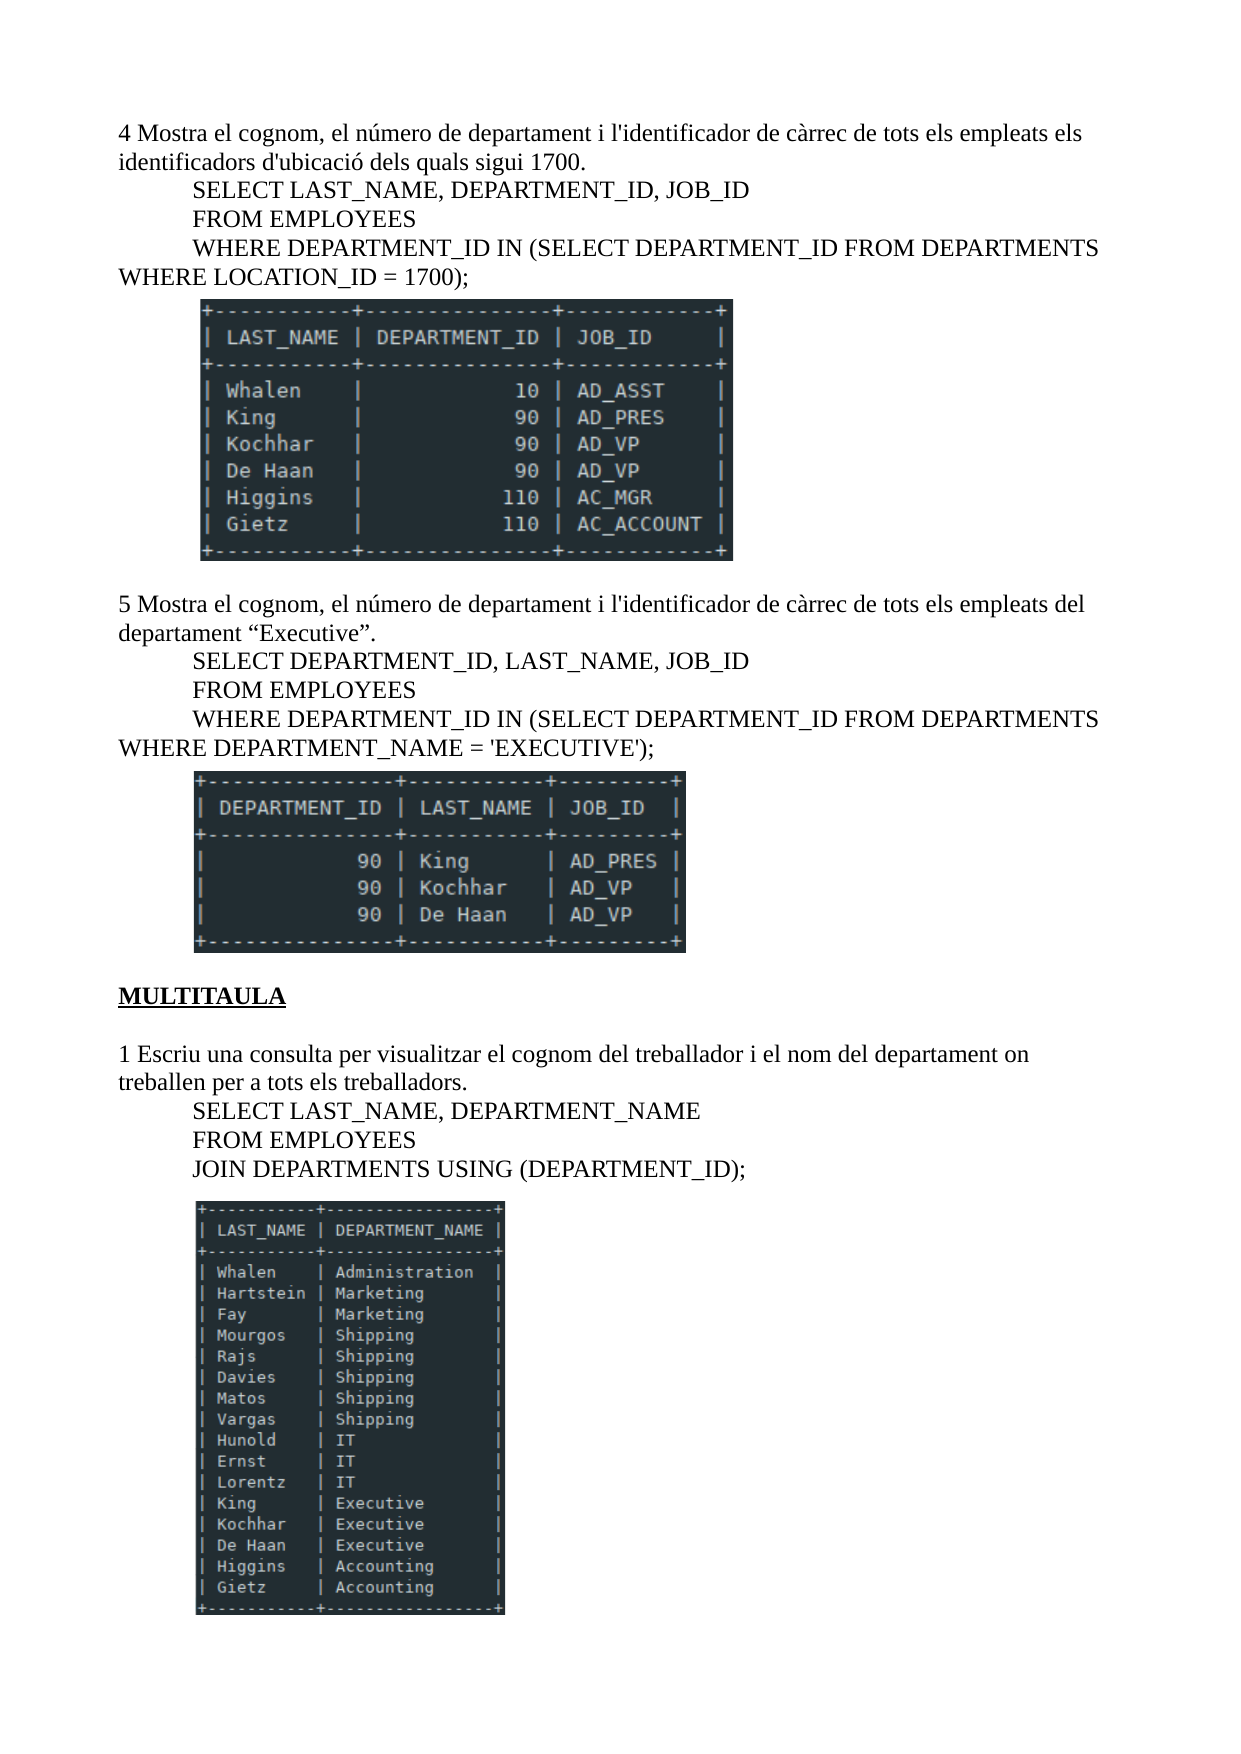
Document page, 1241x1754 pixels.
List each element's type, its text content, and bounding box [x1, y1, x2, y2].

text FROM EMPLOYEES [118, 675, 1122, 704]
text SELECT LAST_NAME, DEPARTMENT_NAME [118, 1096, 1122, 1125]
picture [200, 299, 734, 561]
text SELECT LAST_NAME, DEPARTMENT_ID, JOB_ID [118, 176, 1122, 204]
text MULTITAULA [118, 981, 1122, 1010]
text 5 Mostra el cognom, el número de departament i l'identificador de càrrec de tots els empleats del departament “Executive”. [118, 589, 1122, 646]
text SELECT DEPARTMENT_ID, LAST_NAME, JOB_ID [118, 646, 1122, 675]
text 1 Escriu una consulta per visualitzar el cognom del treballador i el nom del departament on treballen per a tots els treballadors. [118, 1039, 1122, 1096]
text 4 Mostra el cognom, el número de departament i l'identificador de càrrec de tots els empleats els identificadors d'ubicació dels quals sigui 1700. [118, 118, 1122, 176]
text FROM EMPLOYEES [118, 1125, 1122, 1154]
text WHERE DEPARTMENT_ID IN (SELECT DEPARTMENT_ID FROM DEPARTMENTS WHERE DEPARTMENT_NAME = 'EXECUTIVE'); [118, 704, 1122, 761]
picture [195, 1201, 506, 1615]
text WHERE DEPARTMENT_ID IN (SELECT DEPARTMENT_ID FROM DEPARTMENTS WHERE LOCATION_ID = 1700); [118, 233, 1122, 291]
text JOIN DEPARTMENTS USING (DEPARTMENT_ID); [118, 1154, 1122, 1182]
text FROM EMPLOYEES [118, 204, 1122, 233]
picture [193, 771, 686, 953]
